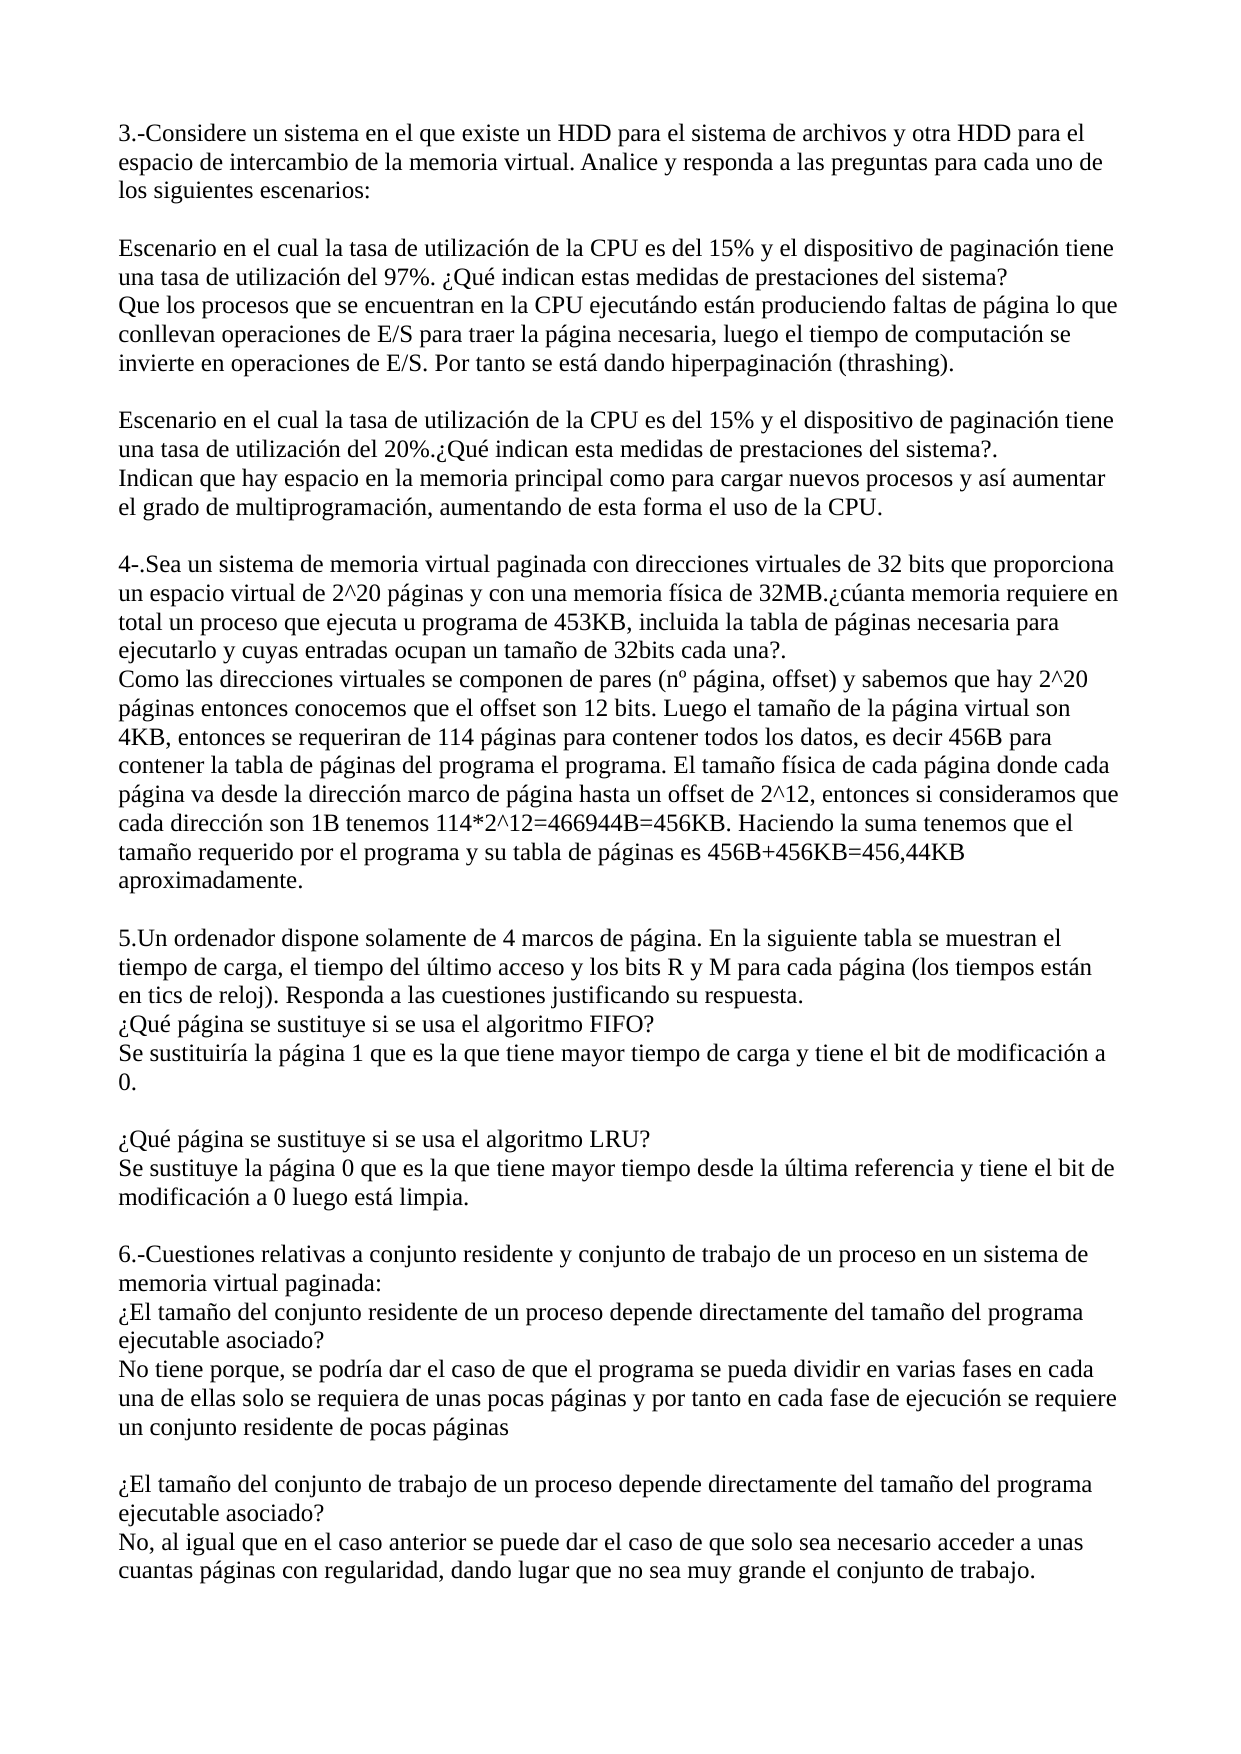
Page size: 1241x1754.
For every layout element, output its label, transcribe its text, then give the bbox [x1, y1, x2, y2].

text Como las direcciones virtuales se componen de pares (nº página, offset) y sabemos que hay 2^20 páginas entonces conocemos que el offset son 12 bits. Luego el tamaño de la página virtual son 4KB, entonces se requeriran de 114 páginas para contener todos los datos, es decir 456B para contener la tabla de páginas del programa el programa. El tamaño física de cada página donde cada página va desde la dirección marco de página hasta un offset de 2^12, entonces si consideramos que cada dirección son 1B tenemos 114*2^12=466944B=456KB. Haciendo la suma tenemos que el tamaño requerido por el programa y su tabla de páginas es 456B+456KB=456,44KB aproximadamente. [118, 664, 1122, 894]
text Se sustituiría la página 1 que es la que tiene mayor tiempo de carga y tiene el bit de modificación a 0. [118, 1038, 1122, 1096]
text ¿El tamaño del conjunto de trabajo de un proceso depende directamente del tamaño del programa ejecutable asociado? [118, 1469, 1122, 1527]
text ¿El tamaño del conjunto residente de un proceso depende directamente del tamaño del programa ejecutable asociado? [118, 1297, 1122, 1354]
text ¿Qué página se sustituye si se usa el algoritmo FIFO? [118, 1009, 1122, 1038]
text Indican que hay espacio en la memoria principal como para cargar nuevos procesos y así aumentar el grado de multiprogramación, aumentando de esta forma el uso de la CPU. [118, 463, 1122, 521]
text Se sustituye la página 0 que es la que tiene mayor tiempo desde la última referencia y tiene el bit de modificación a 0 luego está limpia. [118, 1153, 1122, 1211]
text 6.-Cuestiones relativas a conjunto residente y conjunto de trabajo de un proceso en un sistema de memoria virtual paginada: [118, 1239, 1122, 1297]
text ¿Qué página se sustituye si se usa el algoritmo LRU? [118, 1124, 1122, 1153]
text 5.Un ordenador dispone solamente de 4 marcos de página. En la siguiente tabla se muestran el tiempo de carga, el tiempo del último acceso y los bits R y M para cada página (los tiempos están en tics de reloj). Responda a las cuestiones justificando su respuesta. [118, 923, 1122, 1009]
text No, al igual que en el caso anterior se puede dar el caso de que solo sea necesario acceder a unas cuantas páginas con regularidad, dando lugar que no sea muy grande el conjunto de trabajo. [118, 1527, 1122, 1584]
text Que los procesos que se encuentran en la CPU ejecutándo están produciendo faltas de página lo que conllevan operaciones de E/S para traer la página necesaria, luego el tiempo de computación se invierte en operaciones de E/S. Por tanto se está dando hiperpaginación (thrashing). [118, 291, 1122, 377]
text Escenario en el cual la tasa de utilización de la CPU es del 15% y el dispositivo de paginación tiene una tasa de utilización del 20%.¿Qué indican esta medidas de prestaciones del sistema?. [118, 406, 1122, 463]
text 3.-Considere un sistema en el que existe un HDD para el sistema de archivos y otra HDD para el espacio de intercambio de la memoria virtual. Analice y responda a las preguntas para cada uno de los siguientes escenarios: [118, 118, 1122, 204]
text Escenario en el cual la tasa de utilización de la CPU es del 15% y el dispositivo de paginación tiene una tasa de utilización del 97%. ¿Qué indican estas medidas de prestaciones del sistema? [118, 233, 1122, 291]
text 4-.Sea un sistema de memoria virtual paginada con direcciones virtuales de 32 bits que proporciona un espacio virtual de 2^20 páginas y con una memoria física de 32MB.¿cúanta memoria requiere en total un proceso que ejecuta u programa de 453KB, incluida la tabla de páginas necesaria para ejecutarlo y cuyas entradas ocupan un tamaño de 32bits cada una?. [118, 549, 1122, 664]
text No tiene porque, se podría dar el caso de que el programa se pueda dividir en varias fases en cada una de ellas solo se requiera de unas pocas páginas y por tanto en cada fase de ejecución se requiere un conjunto residente de pocas páginas [118, 1354, 1122, 1441]
